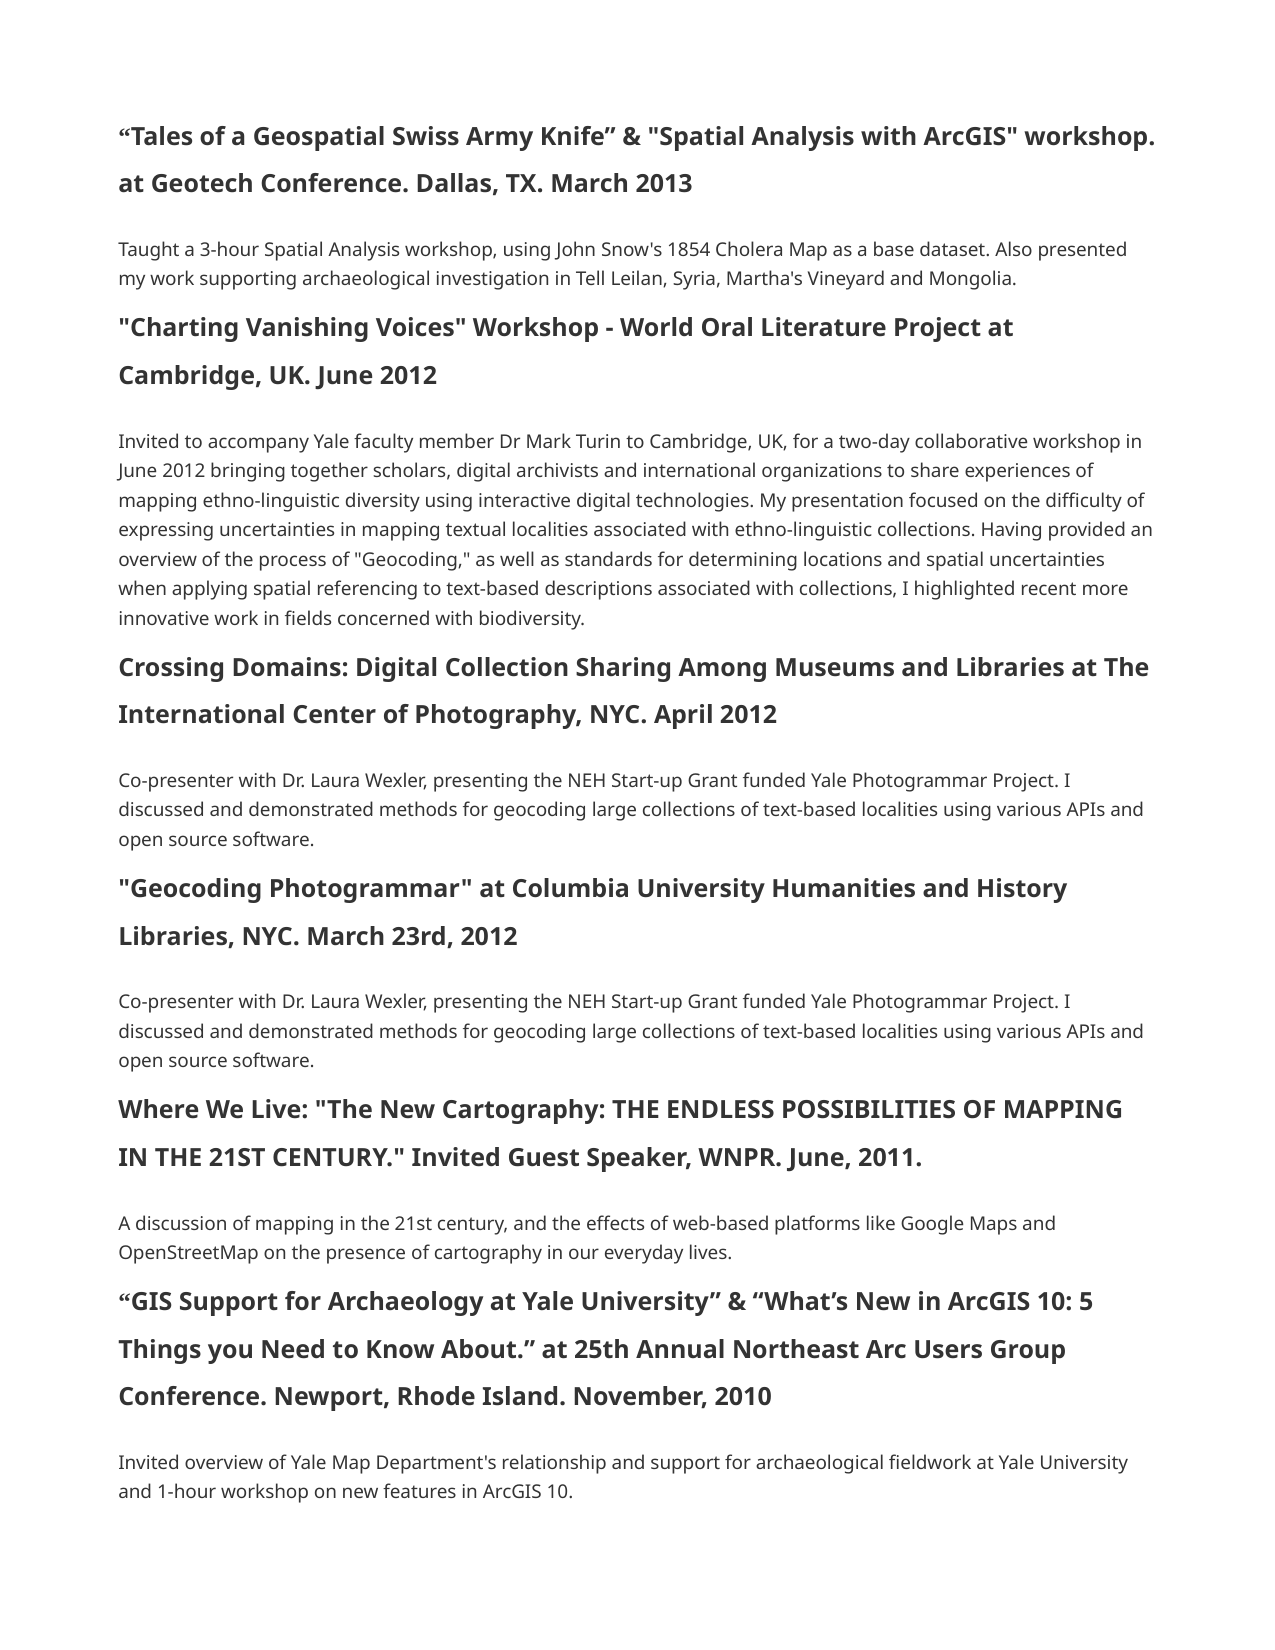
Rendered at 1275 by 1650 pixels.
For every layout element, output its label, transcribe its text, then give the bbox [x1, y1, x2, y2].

text Invited overview of Yale Map Department's relationship and support for archaeological fieldwork at Yale University and 1-hour workshop on new features in ArcGIS 10. [118, 1446, 1157, 1504]
subtitle Where We Live: "The New Cartography: THE ENDLESS POSSIBILITIES OF MAPPING IN THE 21ST CENTURY." Invited Guest Speaker, WNPR. June, 2011. [118, 1092, 1157, 1174]
subtitle "Charting Vanishing Voices" Workshop - World Oral Literature Project at Cambridge, UK. June 2012 [118, 310, 1157, 392]
subtitle "Geocoding Photogrammar" at Columbia University Humanities and History Libraries, NYC. March 23rd, 2012 [118, 871, 1157, 952]
text Taught a 3-hour Spatial Analysis workshop, using John Snow's 1854 Cholera Map as a base dataset. Also presented my work supporting archaeological investigation in Tell Leilan, Syria, Martha's Vineyard and Mongolia. [118, 232, 1157, 291]
text Invited to accompany Yale faculty member Dr Mark Turin to Cambridge, UK, for a two-day collaborative workshop in June 2012 bringing together scholars, digital archivists and international organizations to share experiences of mapping ethno-linguistic diversity using interactive digital technologies. My presentation focused on the difficulty of expressing uncertainties in mapping textual localities associated with ethno-linguistic collections. Having provided an overview of the process of "Geocoding," as well as standards for determining locations and spatial uncertainties when applying spatial referencing to text-based descriptions associated with collections, I highlighted recent more innovative work in fields concerned with biodiversity. [118, 424, 1157, 630]
text Co-presenter with Dr. Laura Wexler, presenting the NEH Start-up Grant funded Yale Photogrammar Project. I discussed and demonstrated methods for geocoding large collections of text-based localities using various APIs and open source software. [118, 985, 1157, 1073]
subtitle “Tales of a Geospatial Swiss Army Knife” & "Spatial Analysis with ArcGIS" workshop. at Geotech Conference. Dallas, TX. March 2013 [118, 118, 1157, 200]
subtitle “GIS Support for Archaeology at Yale University” & “What’s New in ArcGIS 10: 5 Things you Need to Know About.” at 25th Annual Northeast Arc Users Group Conference. Newport, Rhode Island. November, 2010 [118, 1284, 1157, 1413]
text Co-presenter with Dr. Laura Wexler, presenting the NEH Start-up Grant funded Yale Photogrammar Project. I discussed and demonstrated methods for geocoding large collections of text-based localities using various APIs and open source software. [118, 763, 1157, 852]
subtitle Crossing Domains: Digital Collection Sharing Among Museums and Libraries at The International Center of Photography, NYC. April 2012 [118, 649, 1157, 731]
text A discussion of mapping in the 21st century, and the effects of web-based platforms like Google Maps and OpenStreetMap on the presence of cartography in our everyday lives. [118, 1206, 1157, 1265]
